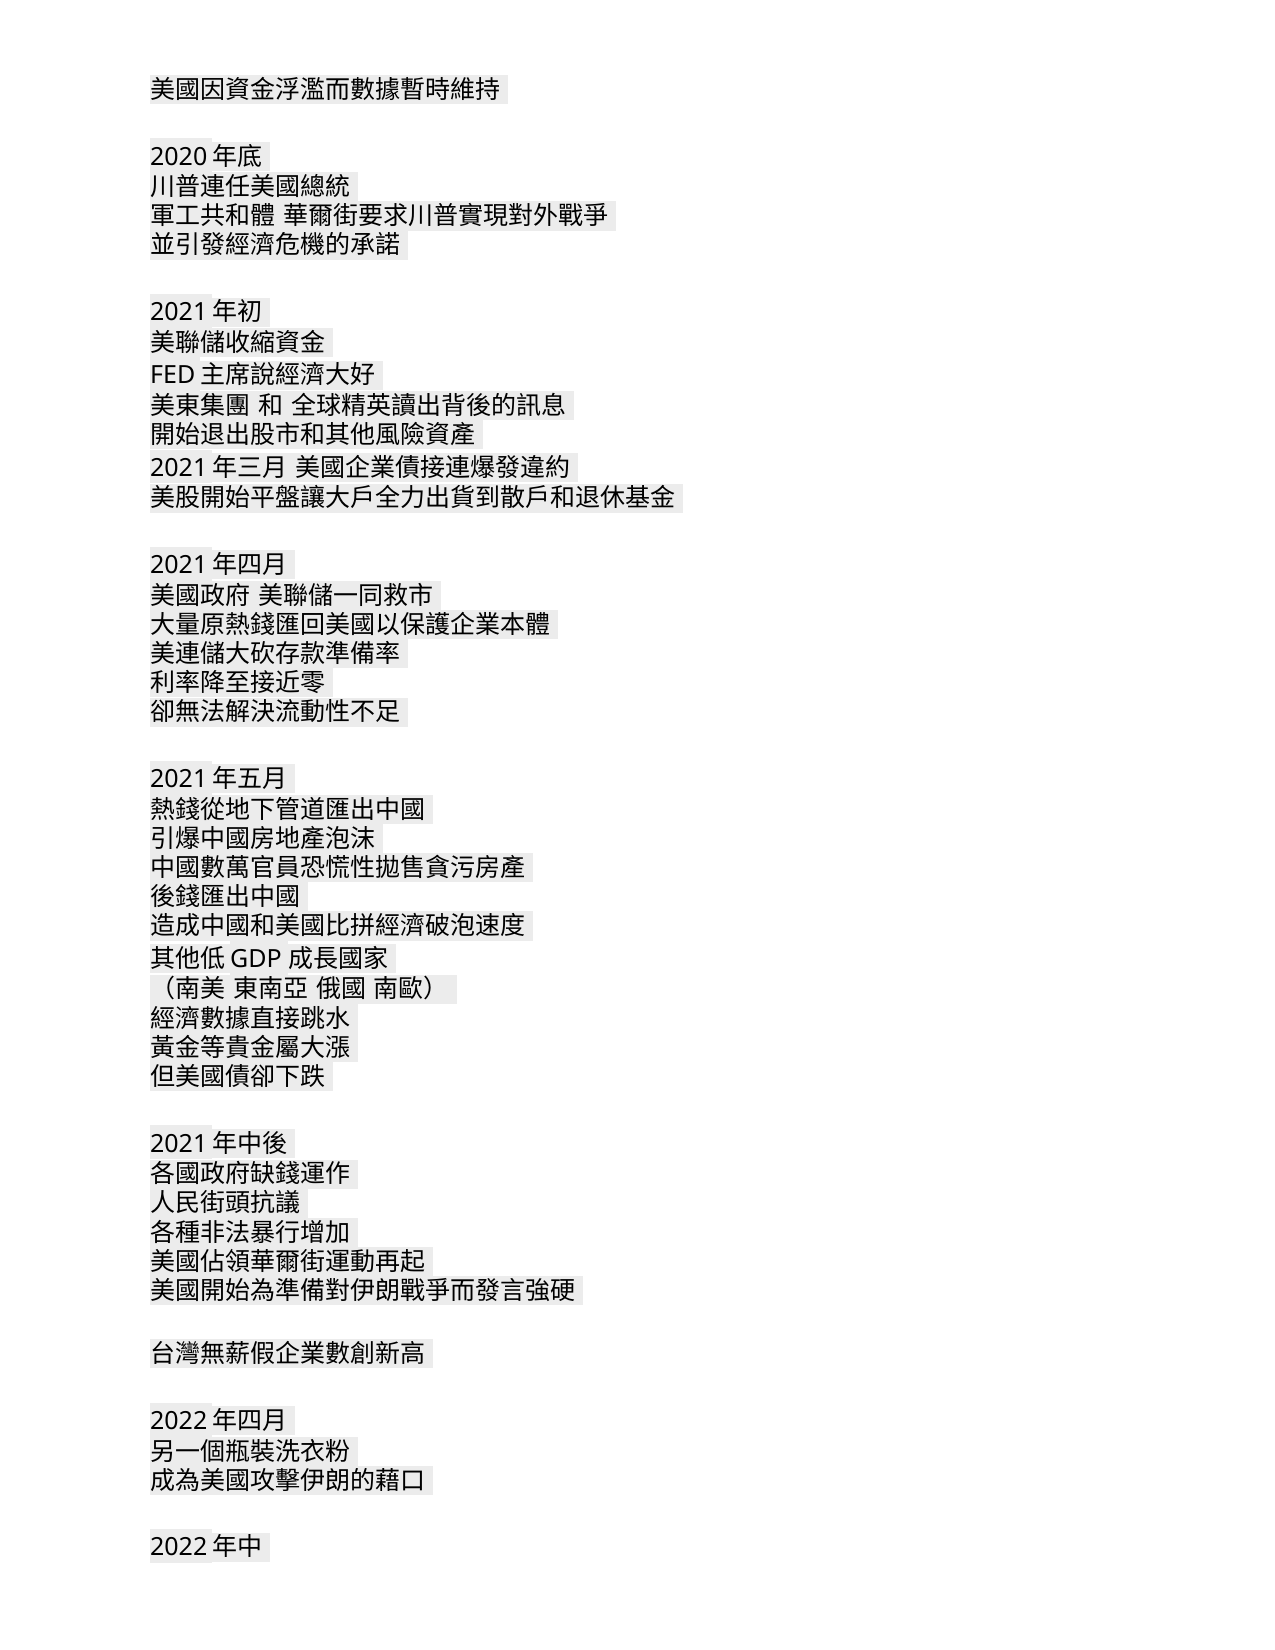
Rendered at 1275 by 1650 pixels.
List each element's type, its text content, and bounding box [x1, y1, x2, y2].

text 美國因資金浮濫而數據暫時維持 2020年底 川普連任美國總統 軍工共和體 華爾街要求川普實現對外戰爭 並引發經濟危機的承諾 2021年初 美聯儲收縮資金 FED主席說經濟大好 美東集團 和 全球精英讀出背後的訊息 開始退出股市和其他風險資產 2021年三月 美國企業債接連爆發違約 美股開始平盤讓大戶全力出貨到散戶和退休基金 2021年四月 美國政府 美聯儲一同救市 大量原熱錢匯回美國以保護企業本體 美連儲大砍存款準備率 利率降至接近零 卻無法解決流動性不足 2021年五月 熱錢從地下管道匯出中國 引爆中國房地產泡沫 中國數萬官員恐慌性拋售貪污房產 後錢匯出中國 造成中國和美國比拼經濟破泡速度 其他低GDP 成長國家 （南美 東南亞 俄國 南歐） 經濟數據直接跳水 黃金等貴金屬大漲 但美國債卻下跌 2021年中後 各國政府缺錢運作 人民街頭抗議 各種非法暴行增加 美國佔領華爾街運動再起 美國開始為準備對伊朗戰爭而發言強硬 台灣無薪假企業數創新高 2022年四月 另一個瓶裝洗衣粉 成為美國攻擊伊朗的藉口 2022年中 [150, 75, 1125, 1563]
